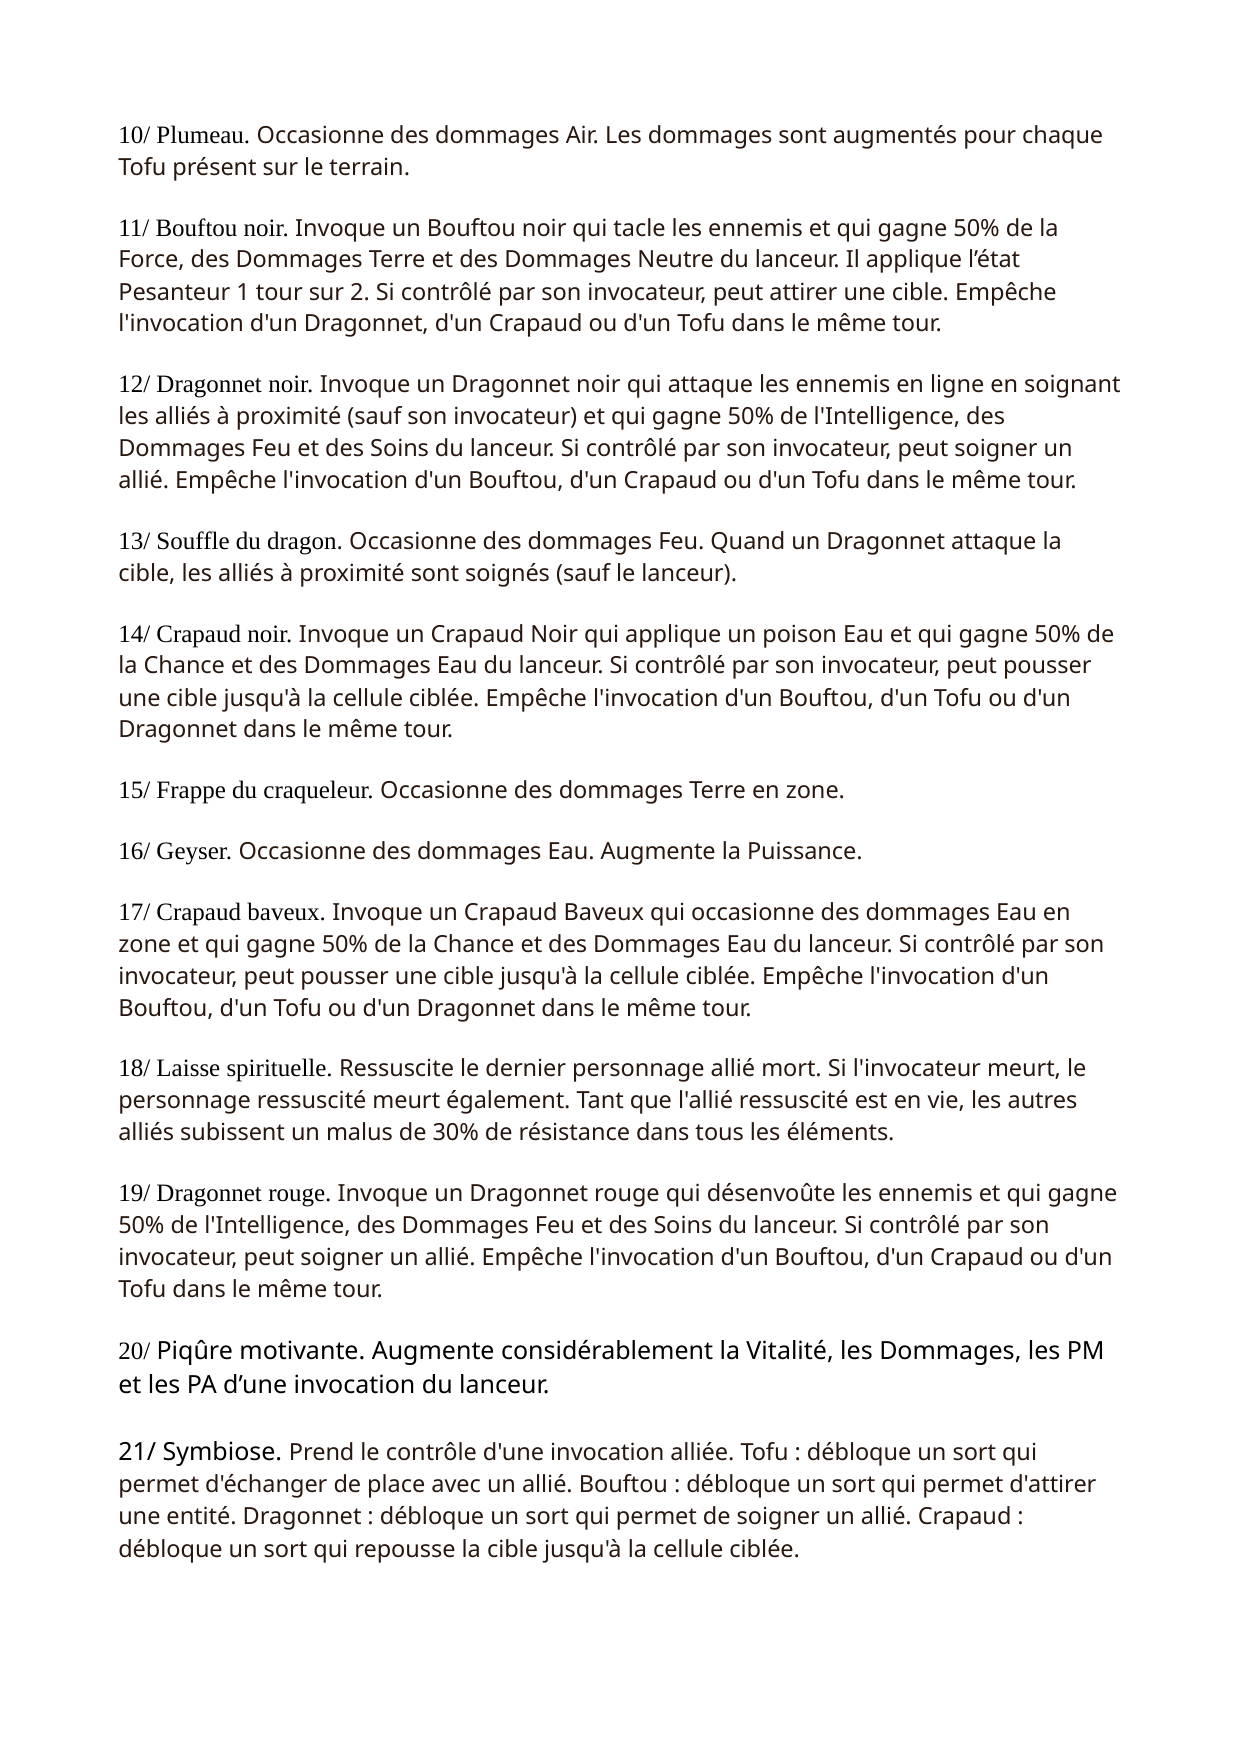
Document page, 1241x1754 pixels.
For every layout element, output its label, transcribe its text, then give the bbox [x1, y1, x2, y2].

text 19/ Dragonnet rouge. Invoque un Dragonnet rouge qui désenvoûte les ennemis et qui gagne 50% de l'Intelligence, des Dommages Feu et des Soins du lanceur. Si contrôlé par son invocateur, peut soigner un allié. Empêche l'invocation d'un Bouftou, d'un Crapaud ou d'un Tofu dans le même tour. [118, 1176, 1122, 1304]
text 17/ Crapaud baveux. Invoque un Crapaud Baveux qui occasionne des dommages Eau en zone et qui gagne 50% de la Chance et des Dommages Eau du lanceur. Si contrôlé par son invocateur, peut pousser une cible jusqu'à la cellule ciblée. Empêche l'invocation d'un Bouftou, d'un Tofu ou d'un Dragonnet dans le même tour. [118, 895, 1122, 1023]
text 14/ Crapaud noir. Invoque un Crapaud Noir qui applique un poison Eau et qui gagne 50% de la Chance et des Dommages Eau du lanceur. Si contrôlé par son invocateur, peut pousser une cible jusqu'à la cellule ciblée. Empêche l'invocation d'un Bouftou, d'un Tofu ou d'un Dragonnet dans le même tour. [118, 617, 1122, 745]
text 15/ Frappe du craqueleur. Occasionne des dommages Terre en zone. [118, 773, 1122, 806]
text 18/ Laisse spirituelle. Ressuscite le dernier personnage allié mort. Si l'invocateur meurt, le personnage ressuscité meurt également. Tant que l'allié ressuscité est en vie, les autres alliés subissent un malus de 30% de résistance dans tous les éléments. [118, 1052, 1122, 1148]
text 13/ Souffle du dragon. Occasionne des dommages Feu. Quand un Dragonnet attaque la cible, les alliés à proximité sont soignés (sauf le lanceur). [118, 524, 1122, 588]
text 16/ Geyser. Occasionne des dommages Eau. Augmente la Puissance. [118, 834, 1122, 866]
text 10/ Plumeau. Occasionne des dommages Air. Les dommages sont augmentés pour chaque Tofu présent sur le terrain. [118, 118, 1122, 182]
text 11/ Bouftou noir. Invoque un Bouftou noir qui tacle les ennemis et qui gagne 50% de la Force, des Dommages Terre et des Dommages Neutre du lanceur. Il applique l’état Pesanteur 1 tour sur 2. Si contrôlé par son invocateur, peut attirer une cible. Empêche l'invocation d'un Dragonnet, d'un Crapaud ou d'un Tofu dans le même tour. [118, 211, 1122, 339]
text 21/ Symbiose. Prend le contrôle d'une invocation alliée. Tofu : débloque un sort qui permet d'échanger de place avec un allié. Bouftou : débloque un sort qui permet d'attirer une entité. Dragonnet : débloque un sort qui permet de soigner un allié. Crapaud : débloque un sort qui repousse la cible jusqu'à la cellule ciblée. [118, 1433, 1122, 1565]
text 12/ Dragonnet noir. Invoque un Dragonnet noir qui attaque les ennemis en ligne en soignant les alliés à proximité (sauf son invocateur) et qui gagne 50% de l'Intelligence, des Dommages Feu et des Soins du lanceur. Si contrôlé par son invocateur, peut soigner un allié. Empêche l'invocation d'un Bouftou, d'un Crapaud ou d'un Tofu dans le même tour. [118, 367, 1122, 495]
text 20/ Piqûre motivante. Augmente considérablement la Vitalité, les Dommages, les PM et les PA d’une invocation du lanceur. [118, 1333, 1122, 1401]
